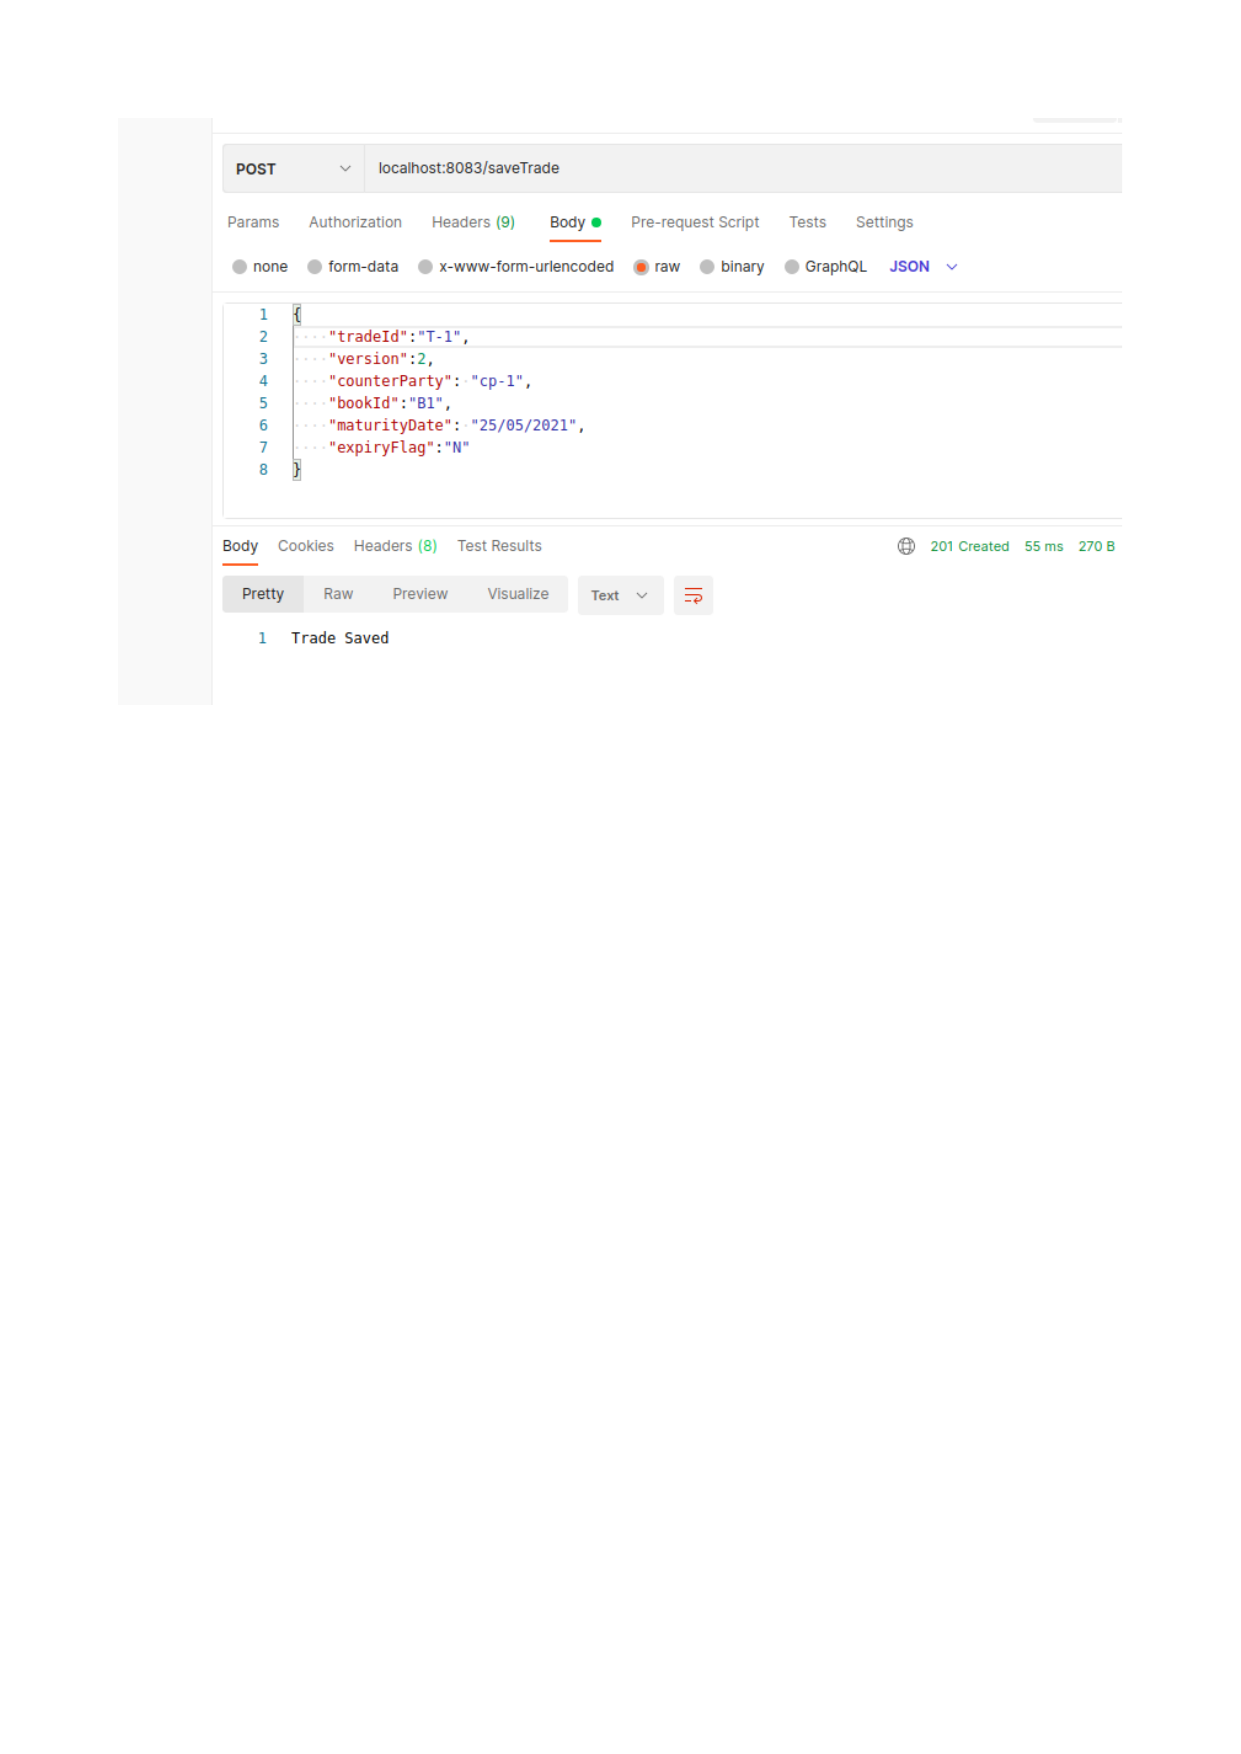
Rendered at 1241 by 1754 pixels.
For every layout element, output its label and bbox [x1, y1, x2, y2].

picture [118, 118, 1123, 705]
